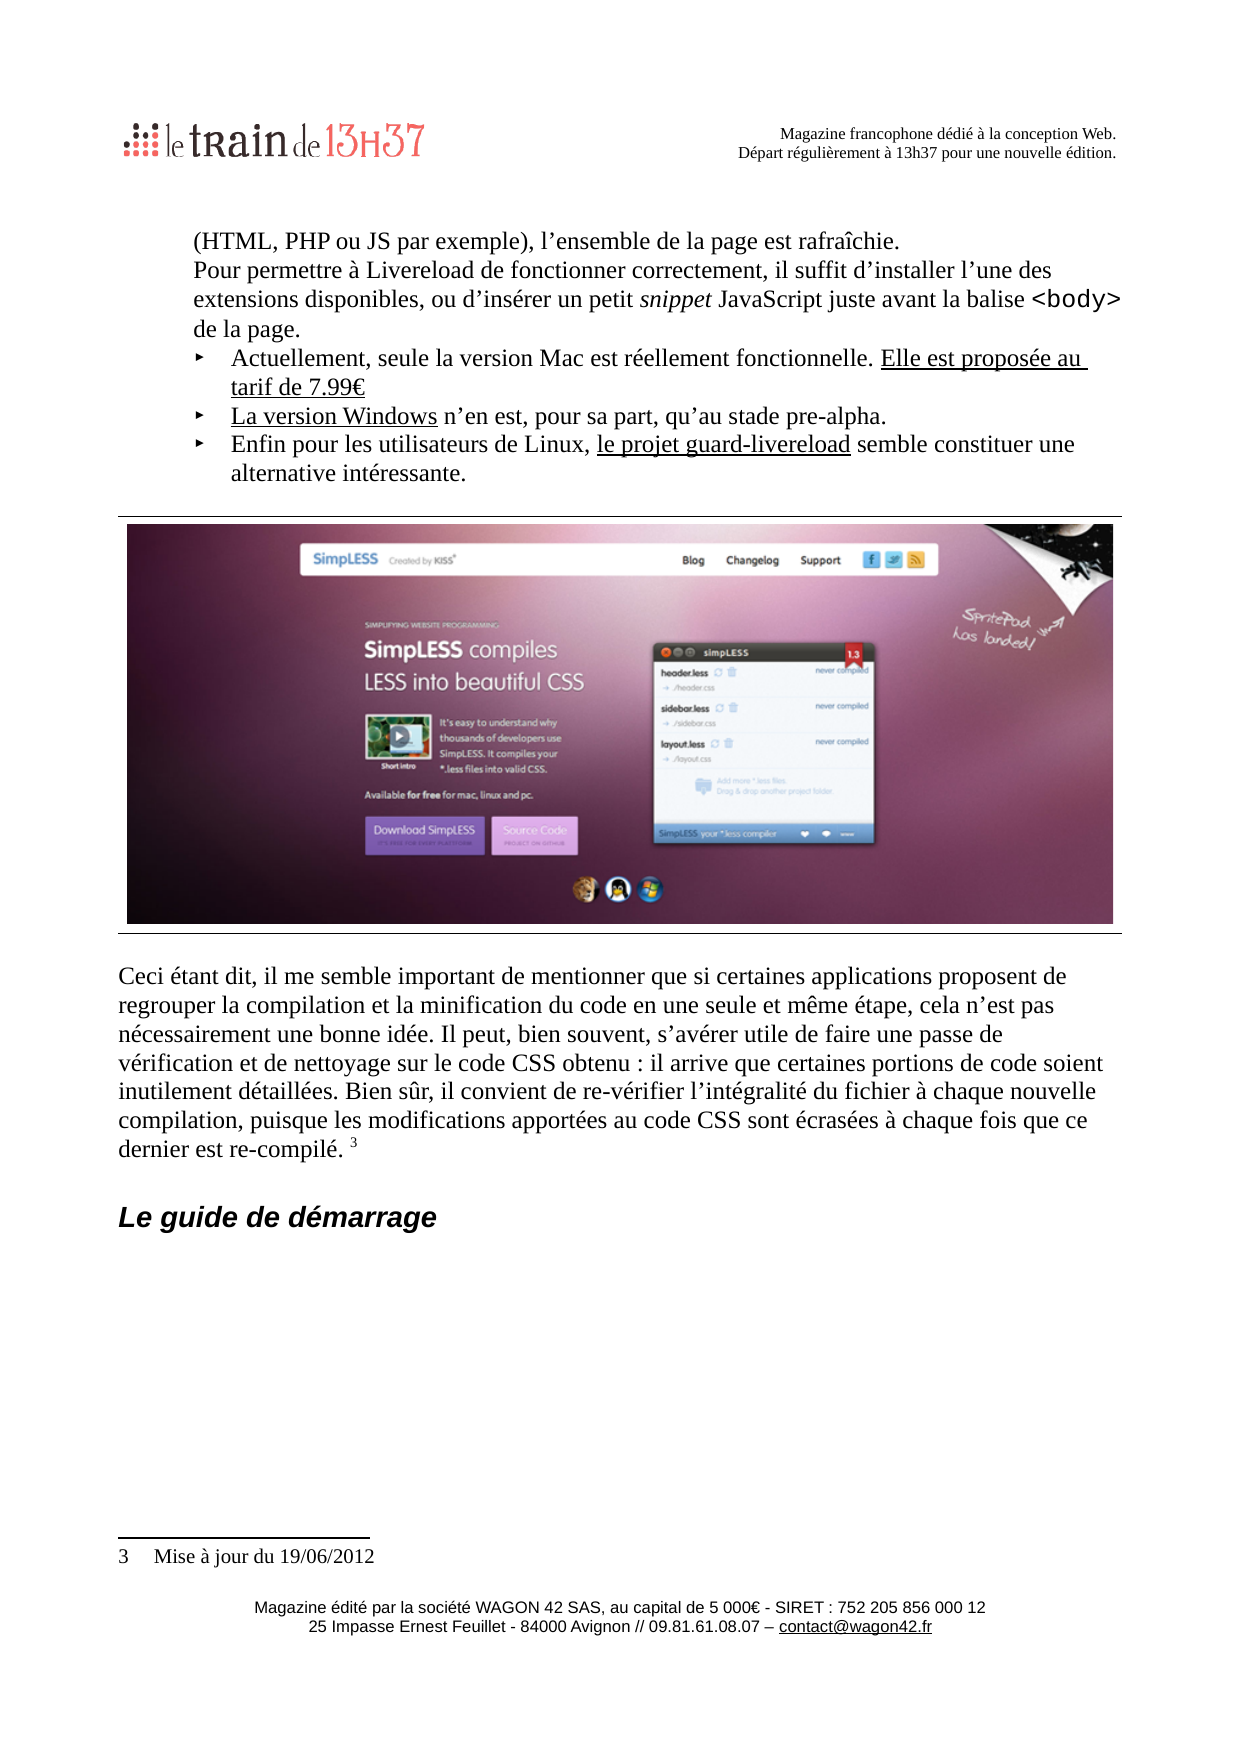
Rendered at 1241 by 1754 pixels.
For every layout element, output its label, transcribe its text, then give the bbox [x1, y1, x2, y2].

text Mise à jour du 19/06/2012 [118, 1544, 1122, 1568]
list Enfin pour les utilisateurs de Linux, le projet guard-livereload semble constituer une alternative intéressante. [193, 429, 1122, 487]
text Ceci étant dit, il me semble important de mentionner que si certaines applications proposent de regrouper la compilation et la minification du code en une seule et même étape, cela n’est pas nécessairement une bonne idée. Il peut, bien souvent, s’avérer utile de faire une passe de vérification et de nettoyage sur le code CSS obtenu : il arrive que certaines portions de code soient inutilement détaillées. Bien sûr, il convient de re-vérifier l’intégralité du fichier à chaque nouvelle compilation, puisque les modifications apportées au code CSS sont écrasées à chaque fois que ce dernier est re-compilé. [118, 961, 1122, 1163]
picture [127, 524, 1114, 924]
list La version Windows n’en est, pour sa part, qu’au stade pre-alpha. [193, 401, 1122, 429]
list (HTML, PHP ou JS par exemple), l’ensemble de la page est rafraîchie. Pour permettre à Livereload de fonctionner correctement, il suffit d’installer l’une des extensions disponibles, ou d’insérer un petit snippet JavaScript juste avant la balise <body> de la page. [156, 226, 1122, 343]
list Actuellement, seule la version Mac est réellement fonctionnelle. Elle est proposée au tarif de 7.99€ [193, 343, 1122, 401]
subtitle Le guide de démarrage [118, 1200, 1122, 1234]
picture [123, 123, 425, 157]
